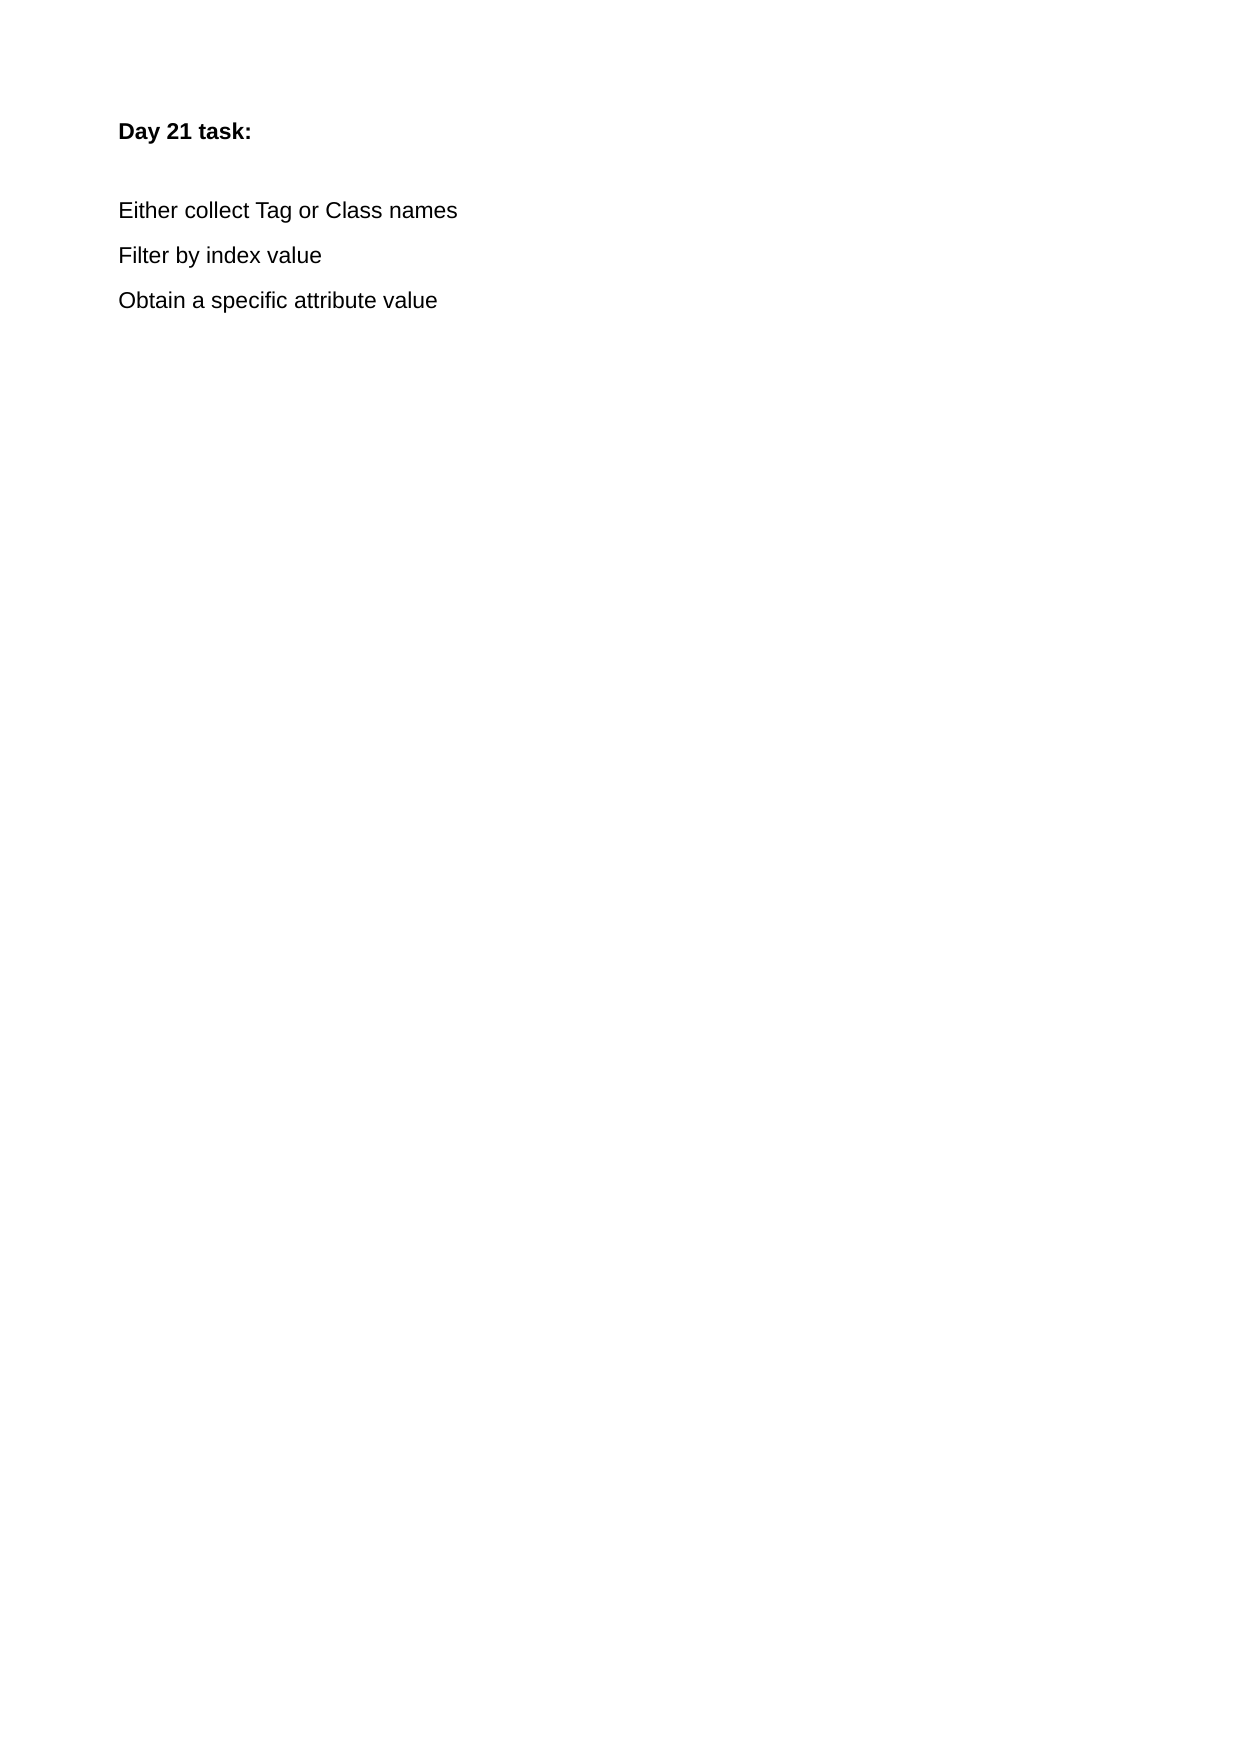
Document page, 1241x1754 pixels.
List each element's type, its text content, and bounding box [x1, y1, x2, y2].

text Day 21 task: [118, 118, 1122, 144]
text Filter by index value [118, 242, 1122, 268]
text Either collect Tag or Class names [118, 197, 1122, 223]
text Obtain a specific attribute value [118, 287, 1122, 313]
